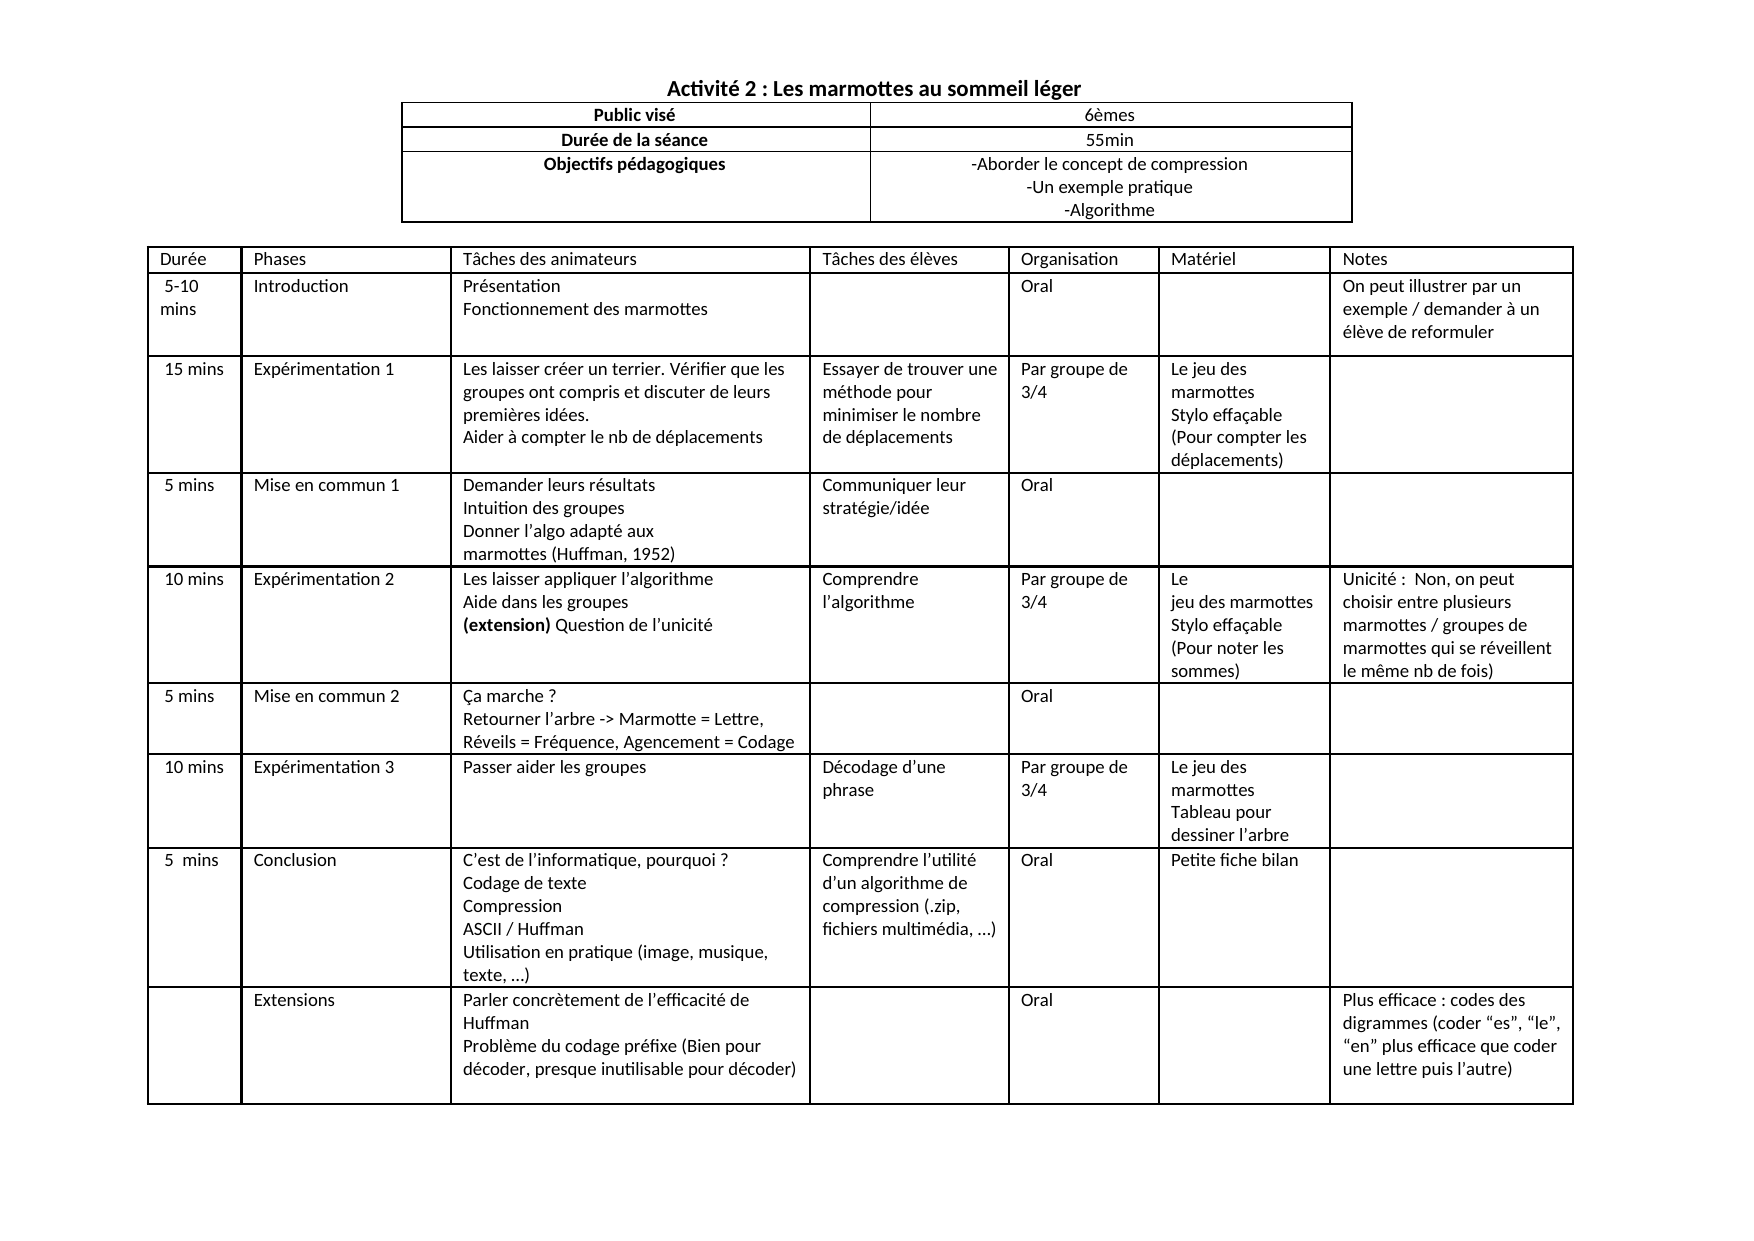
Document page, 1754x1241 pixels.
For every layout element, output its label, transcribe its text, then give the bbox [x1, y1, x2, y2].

table_cell Introduction [243, 274, 450, 355]
table_cell Durée de la séance [403, 128, 870, 151]
table_cell [811, 274, 1008, 355]
table_cell 5 mins [149, 849, 240, 986]
table_cell Expérimentation 2 [243, 568, 450, 682]
table_header Notes [1331, 248, 1572, 272]
table_cell [1331, 849, 1572, 986]
table_header Public visé [403, 103, 870, 126]
table_cell Ça marche ? Retourner l’arbre -> Marmotte = Lettre, Réveils = Fréquence, Agencement = Codage [452, 684, 809, 753]
table_cell Expérimentation 1 [243, 357, 450, 472]
table_cell Communiquer leur stratégie/idée [811, 474, 1008, 565]
table_cell Le jeu des marmottes Stylo effaçable (Pour compter les déplacements) [1160, 357, 1329, 472]
table_cell Parler concrètement de l’efficacité de Huffman Problème du codage préfixe (Bien pour décoder, presque inutilisable pour décoder) [452, 988, 809, 1103]
table_cell Oral [1010, 274, 1158, 355]
table_cell Essayer de trouver une méthode pour minimiser le nombre de déplacements [811, 357, 1008, 472]
table_cell Objectifs pédagogiques [403, 152, 870, 221]
table_cell Décodage d’une phrase [811, 755, 1008, 847]
table_cell 5-10 mins [149, 274, 240, 355]
table_cell Conclusion [243, 849, 450, 986]
table_cell Extensions [243, 988, 450, 1103]
table_cell Par groupe de 3/4 [1010, 357, 1158, 472]
table_cell Expérimentation 3 [243, 755, 450, 847]
table_cell [1331, 357, 1572, 472]
table_header 6èmes [871, 103, 1351, 126]
table_cell Oral [1010, 474, 1158, 565]
table_cell Par groupe de 3/4 [1010, 568, 1158, 682]
table_cell Petite fiche bilan [1160, 849, 1329, 986]
table_cell 10 mins [149, 755, 240, 847]
table_cell Présentation Fonctionnement des marmottes [452, 274, 809, 355]
table_cell [1160, 274, 1329, 355]
table_cell Comprendre l’utilité d’un algorithme de compression (.zip, fichiers multimédia, …) [811, 849, 1008, 986]
table_cell Demander leurs résultats Intuition des groupes Donner l’algo adapté aux marmottes (Huffman, 1952) [452, 474, 809, 565]
table_cell Le jeu des marmottes Tableau pour dessiner l’arbre [1160, 755, 1329, 847]
table_cell Oral [1010, 849, 1158, 986]
table_cell Plus efficace : codes des digrammes (coder “es”, “le”, “en” plus efficace que coder une lettre puis l’autre) [1331, 988, 1572, 1103]
table_cell Par groupe de 3/4 [1010, 755, 1158, 847]
table_cell Oral [1010, 988, 1158, 1103]
table_header Tâches des élèves [811, 248, 1008, 272]
table_cell On peut illustrer par un exemple / demander à un élève de reformuler [1331, 274, 1572, 355]
table_cell 5 mins [149, 684, 240, 753]
table_cell C’est de l’informatique, pourquoi ? Codage de texte Compression ASCII / Huffman Utilisation en pratique (image, musique, texte, …) [452, 849, 809, 986]
table_cell 15 mins [149, 357, 240, 472]
table_cell [811, 684, 1008, 753]
table_cell 10 mins [149, 568, 240, 682]
table_cell Les laisser créer un terrier. Vérifier que les groupes ont compris et discuter de leurs premières idées. Aider à compter le nb de déplacements [452, 357, 809, 472]
table_cell Passer aider les groupes [452, 755, 809, 847]
table_cell Comprendre l’algorithme [811, 568, 1008, 682]
table_cell Mise en commun 1 [243, 474, 450, 565]
table_header Matériel [1160, 248, 1329, 272]
table_cell -Aborder le concept de compression -Un exemple pratique -Algorithme [871, 152, 1351, 221]
table_cell [1160, 474, 1329, 565]
table_cell [149, 988, 240, 1103]
table_cell Unicité : Non, on peut choisir entre plusieurs marmottes / groupes de marmottes qui se réveillent le même nb de fois) [1331, 568, 1572, 682]
table_cell [1331, 684, 1572, 753]
table_cell [1160, 988, 1329, 1103]
table_cell [1331, 755, 1572, 847]
table_cell 55min [871, 128, 1351, 151]
table_header Organisation [1010, 248, 1158, 272]
table_header Tâches des animateurs [452, 248, 809, 272]
table_cell [811, 988, 1008, 1103]
table_cell Les laisser appliquer l’algorithme Aide dans les groupes (extension) Question de l’unicité [452, 568, 809, 682]
table_cell [1331, 474, 1572, 565]
table_cell Le jeu des marmottes Stylo effaçable (Pour noter les sommes) [1160, 568, 1329, 682]
table_header Durée [149, 248, 240, 272]
table_cell Oral [1010, 684, 1158, 753]
table_header Phases [243, 248, 450, 272]
table_cell [1160, 684, 1329, 753]
table_cell 5 mins [149, 474, 240, 565]
table_cell Mise en commun 2 [243, 684, 450, 753]
text Activité 2 : Les marmottes au sommeil léger [148, 74, 1606, 102]
